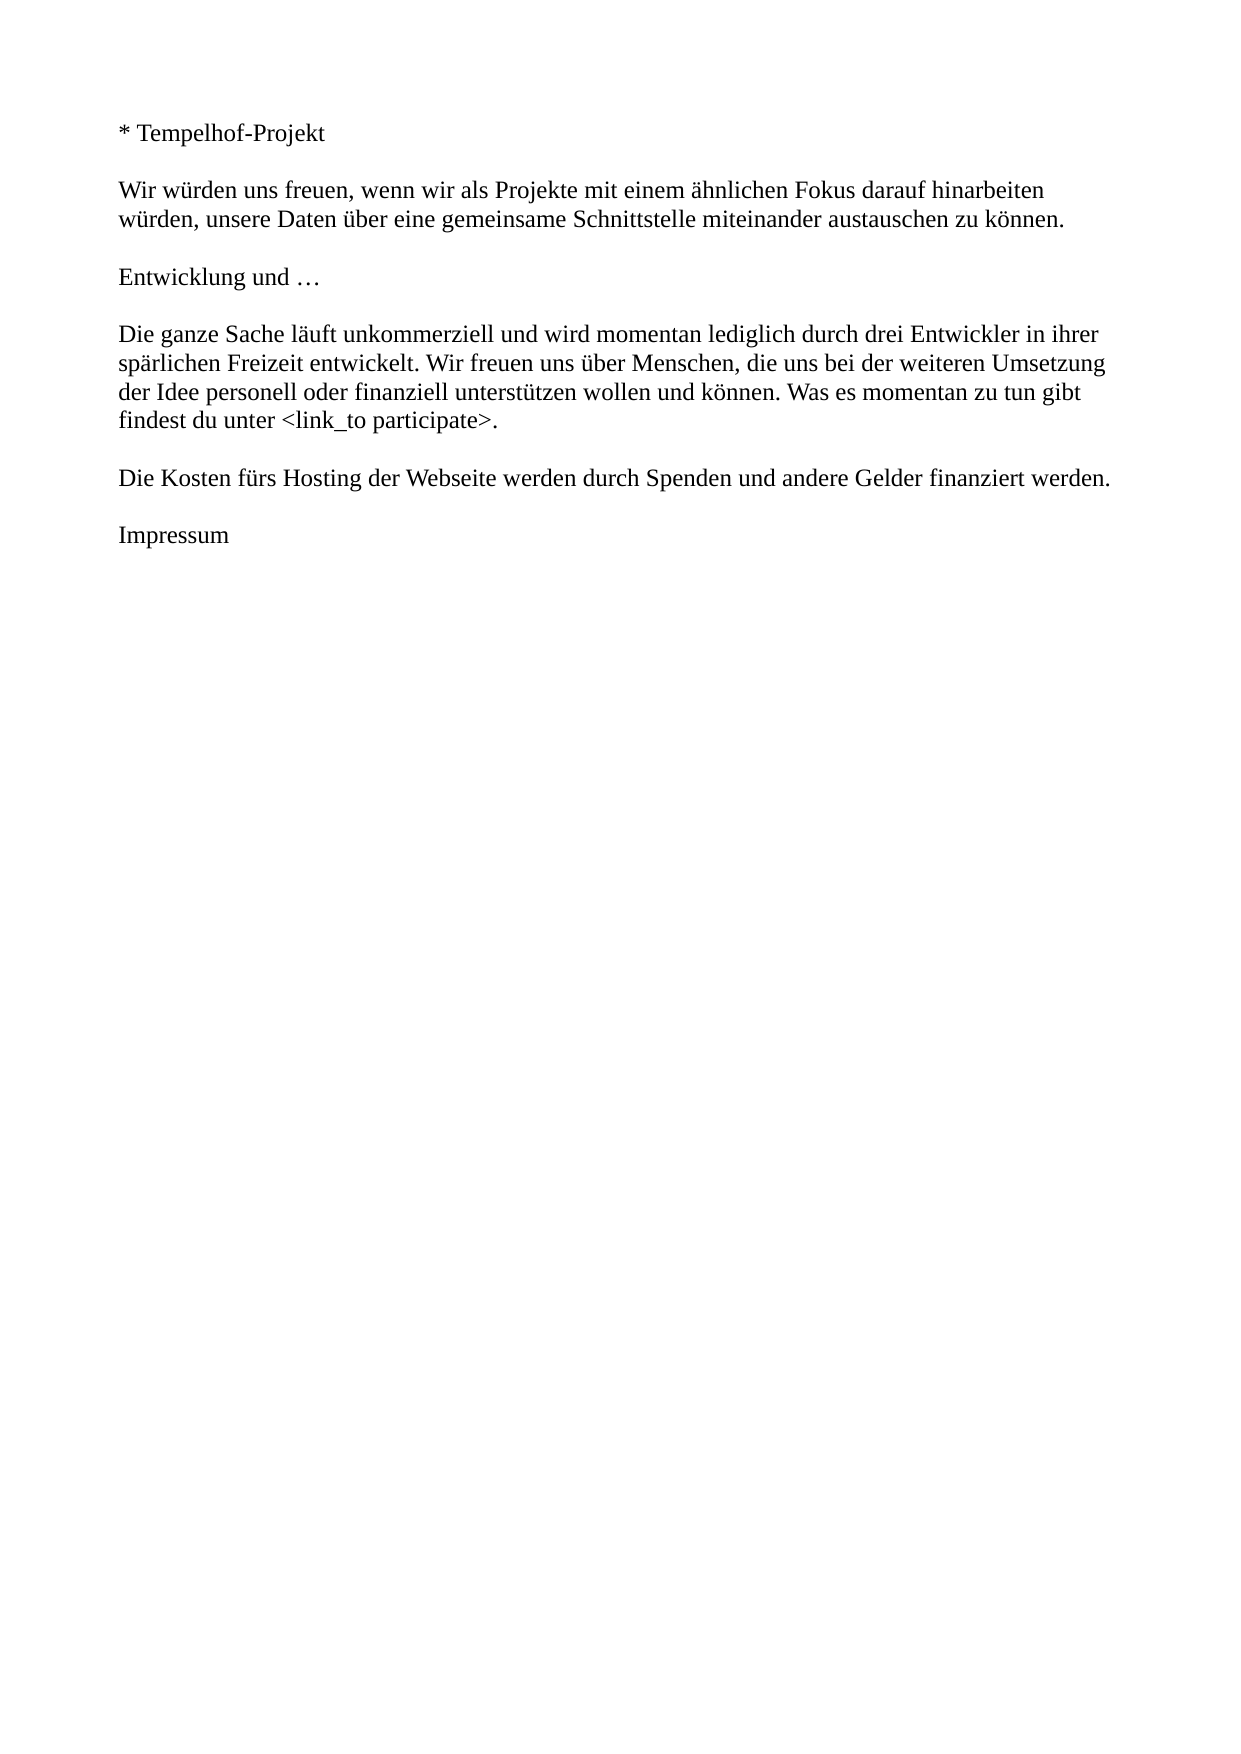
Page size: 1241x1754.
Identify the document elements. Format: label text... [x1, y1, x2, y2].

text * Tempelhof-Projekt [118, 118, 1122, 147]
text Die ganze Sache läuft unkommerziell und wird momentan lediglich durch drei Entwickler in ihrer spärlichen Freizeit entwickelt. Wir freuen uns über Menschen, die uns bei der weiteren Umsetzung der Idee personell oder finanziell unterstützen wollen und können. Was es momentan zu tun gibt findest du unter <link_to participate>. [118, 319, 1122, 434]
text Entwicklung und … [118, 262, 1122, 291]
text Die Kosten fürs Hosting der Webseite werden durch Spenden und andere Gelder finanziert werden. [118, 463, 1122, 492]
text Wir würden uns freuen, wenn wir als Projekte mit einem ähnlichen Fokus darauf hinarbeiten würden, unsere Daten über eine gemeinsame Schnittstelle miteinander austauschen zu können. [118, 176, 1122, 233]
text Impressum [118, 521, 1122, 549]
